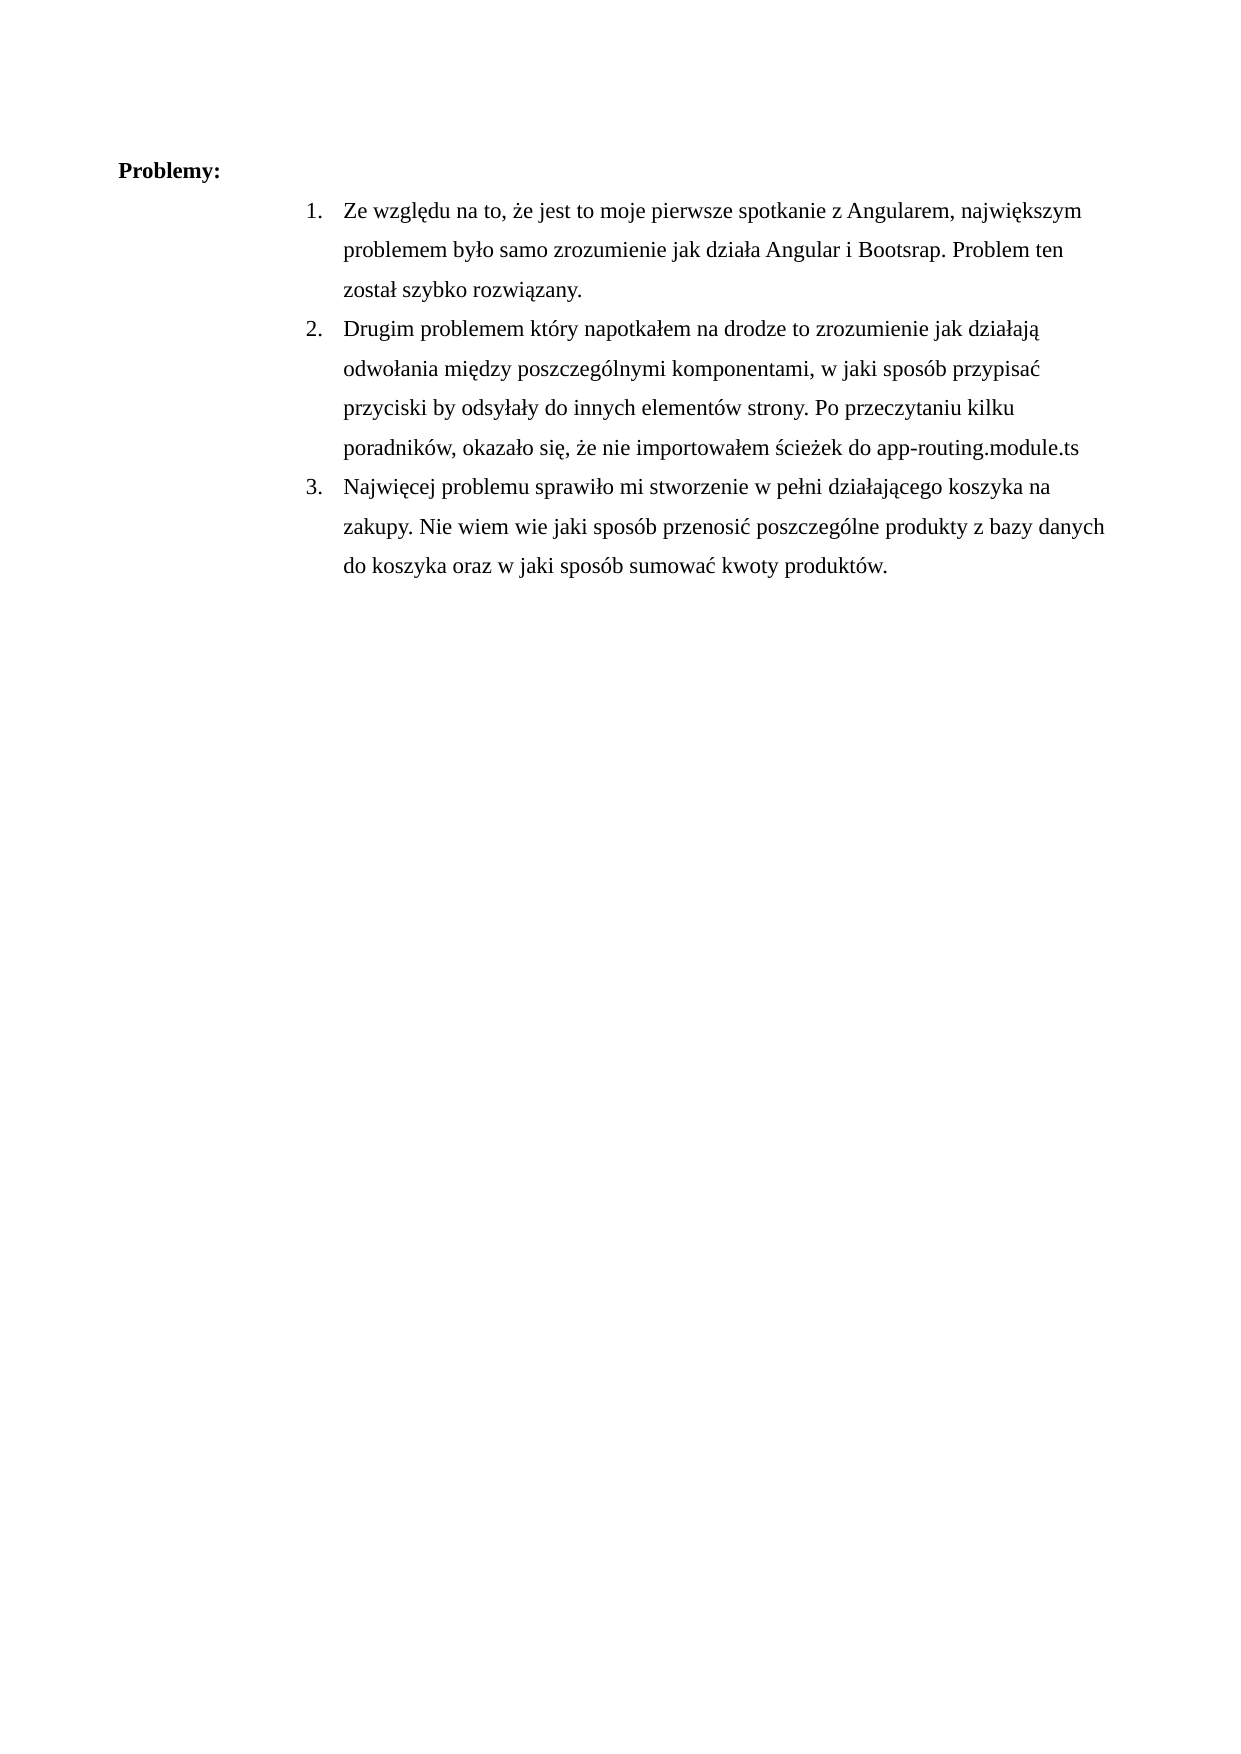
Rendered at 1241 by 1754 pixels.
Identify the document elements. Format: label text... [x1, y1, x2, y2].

list Najwięcej problemu sprawiło mi stworzenie w pełni działającego koszyka na zakupy. Nie wiem wie jaki sposób przenosić poszczególne produkty z bazy danych do koszyka oraz w jaki sposób sumować kwoty produktów. [306, 473, 1122, 579]
list Ze względu na to, że jest to moje pierwsze spotkanie z Angularem, największym problemem było samo zrozumienie jak działa Angular i Bootsrap. Problem ten został szybko rozwiązany. [306, 197, 1122, 302]
text Problemy: [118, 158, 1122, 184]
list Drugim problemem który napotkałem na drodze to zrozumienie jak działają odwołania między poszczególnymi komponentami, w jaki sposób przypisać przyciski by odsyłały do innych elementów strony. Po przeczytaniu kilku poradników, okazało się, że nie importowałem ścieżek do app-routing.module.ts [306, 316, 1122, 460]
